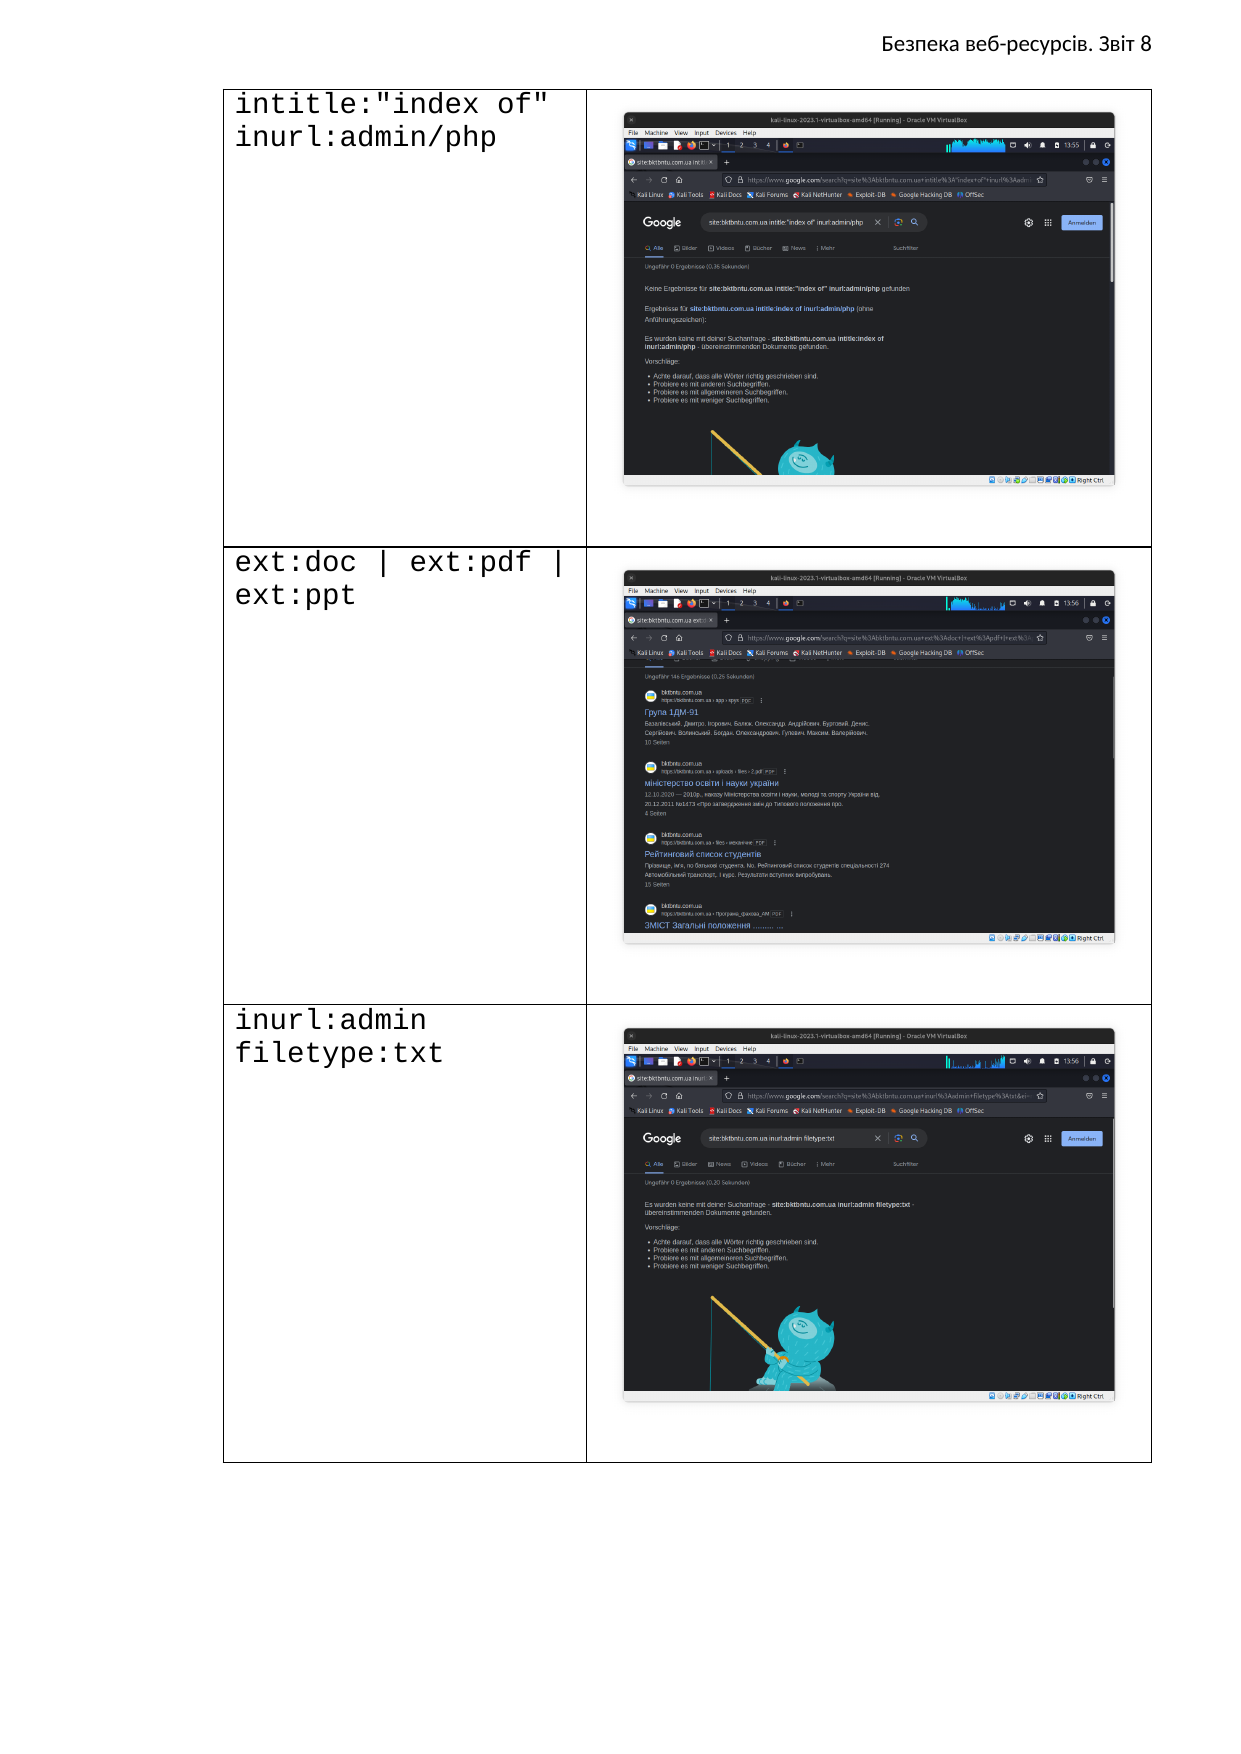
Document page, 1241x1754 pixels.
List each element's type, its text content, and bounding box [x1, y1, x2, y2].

picture [598, 89, 1140, 513]
table_cell [587, 1005, 1151, 1462]
picture [598, 547, 1140, 971]
table_cell [587, 548, 1151, 1004]
table_cell inurl:admin filetype:txt [224, 1005, 586, 1462]
table_cell [587, 90, 1151, 546]
table_cell ext:doc | ext:pdf | ext:ppt [224, 548, 586, 1004]
picture [598, 1005, 1140, 1429]
table_cell intitle:"index of" inurl:admin/php [224, 90, 586, 546]
